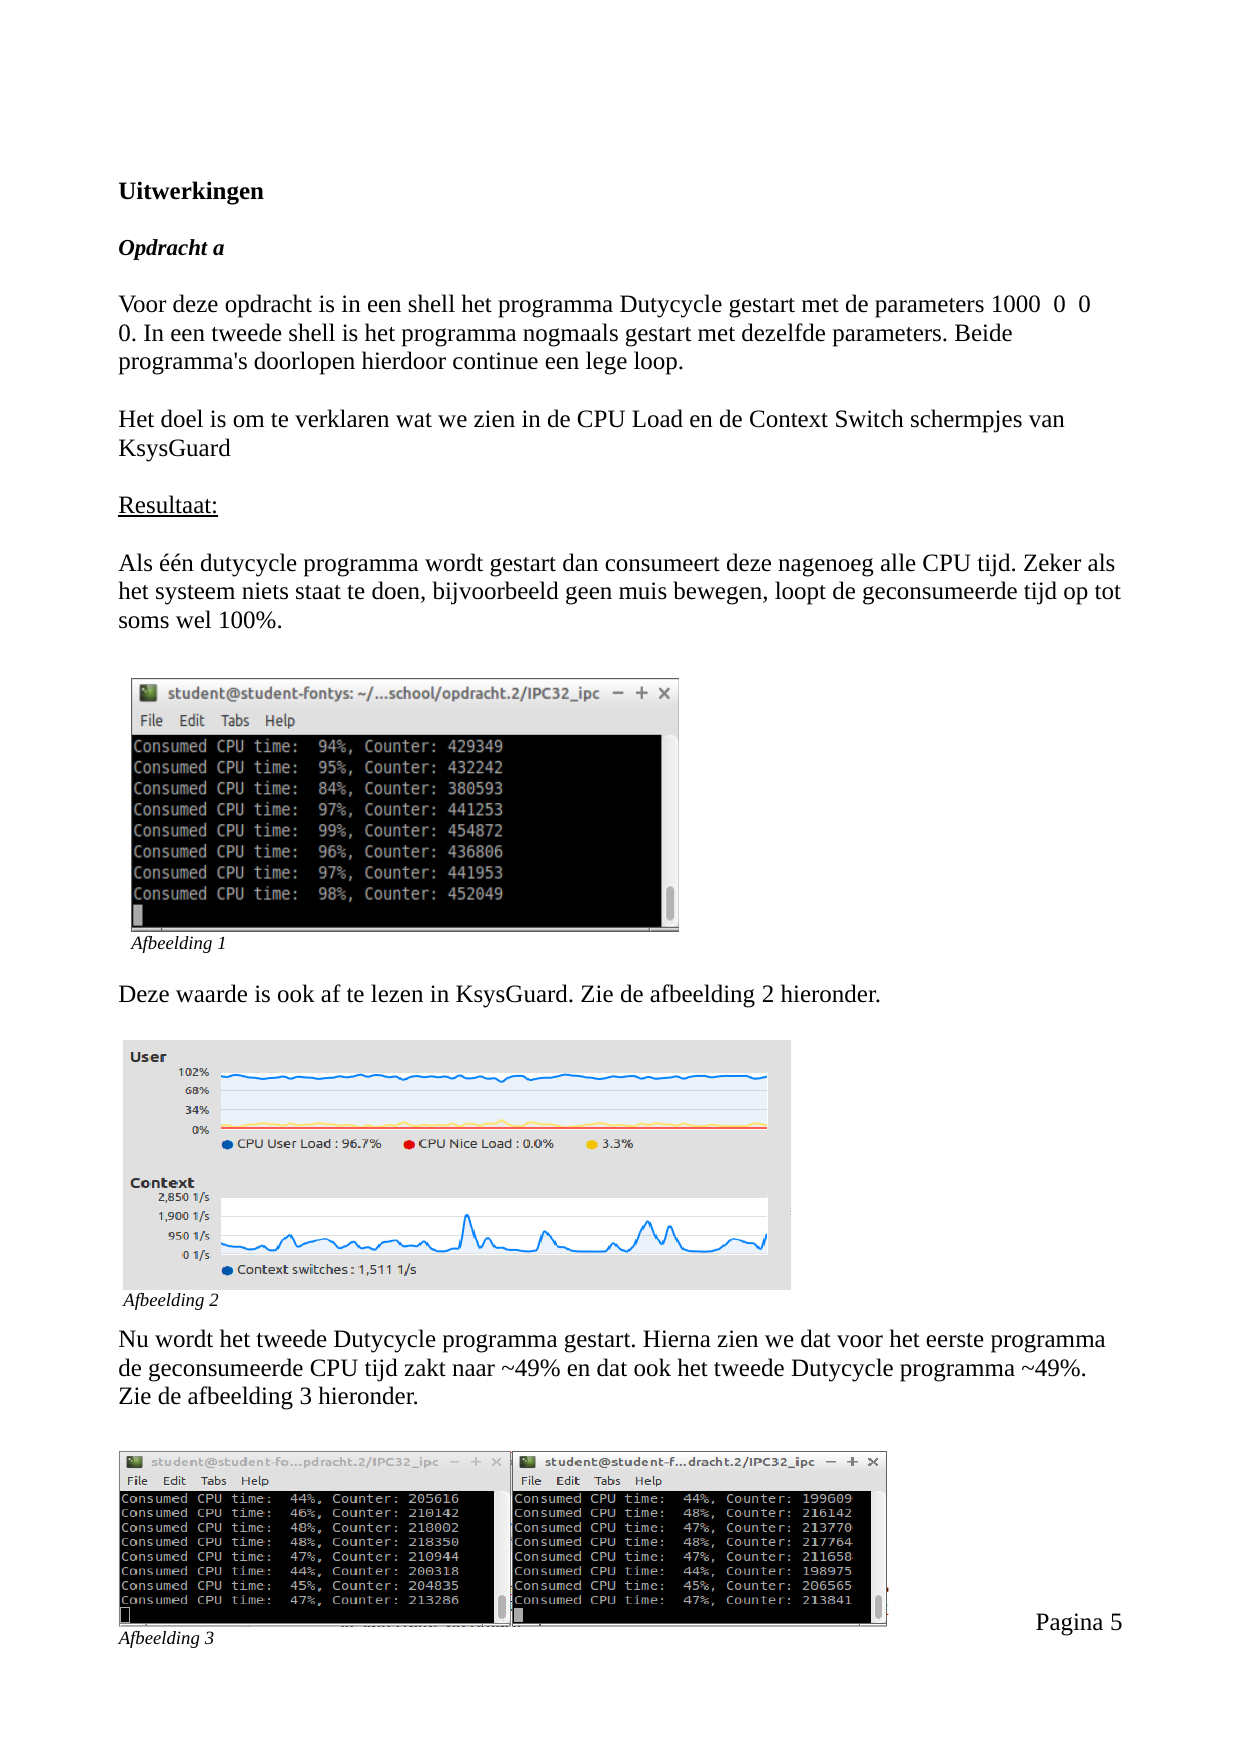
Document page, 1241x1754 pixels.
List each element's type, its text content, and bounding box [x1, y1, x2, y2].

text Uitwerkingen [118, 176, 1122, 205]
text Het doel is om te verklaren wat we zien in de CPU Load en de Context Switch schermpjes van KsysGuard [118, 404, 1122, 461]
picture [123, 1040, 792, 1290]
text Afbeelding 1 [131, 932, 679, 953]
text Voor deze opdracht is in een shell het programma Dutycycle gestart met de parameters 1000 0 0 0. In een tweede shell is het programma nogmaals gestart met dezelfde parameters. Beide programma's doorlopen hierdoor continue een lege loop. [118, 289, 1122, 375]
text Als één dutycycle programma wordt gestart dan consumeert deze nagenoeg alle CPU tijd. Zeker als het systeem niets staat te doen, bijvoorbeeld geen muis bewegen, loopt de geconsumeerde tijd op tot soms wel 100%. [118, 548, 1122, 634]
text Afbeelding 3 [118, 1627, 888, 1648]
text Afbeelding 2 [123, 1290, 791, 1311]
picture [118, 1451, 889, 1627]
text Nu wordt het tweede Dutycycle programma gestart. Hierna zien we dat voor het eerste programma de geconsumeerde CPU tijd zakt naar ~49% en dat ook het tweede Dutycycle programma ~49%. Zie de afbeelding 3 hieronder. [118, 1324, 1122, 1410]
text Resultaat: [118, 490, 1122, 519]
text Deze waarde is ook af te lezen in KsysGuard. Zie de afbeelding 2 hieronder. [118, 979, 1122, 1008]
picture [131, 678, 679, 932]
text Opdracht a [118, 234, 1122, 260]
